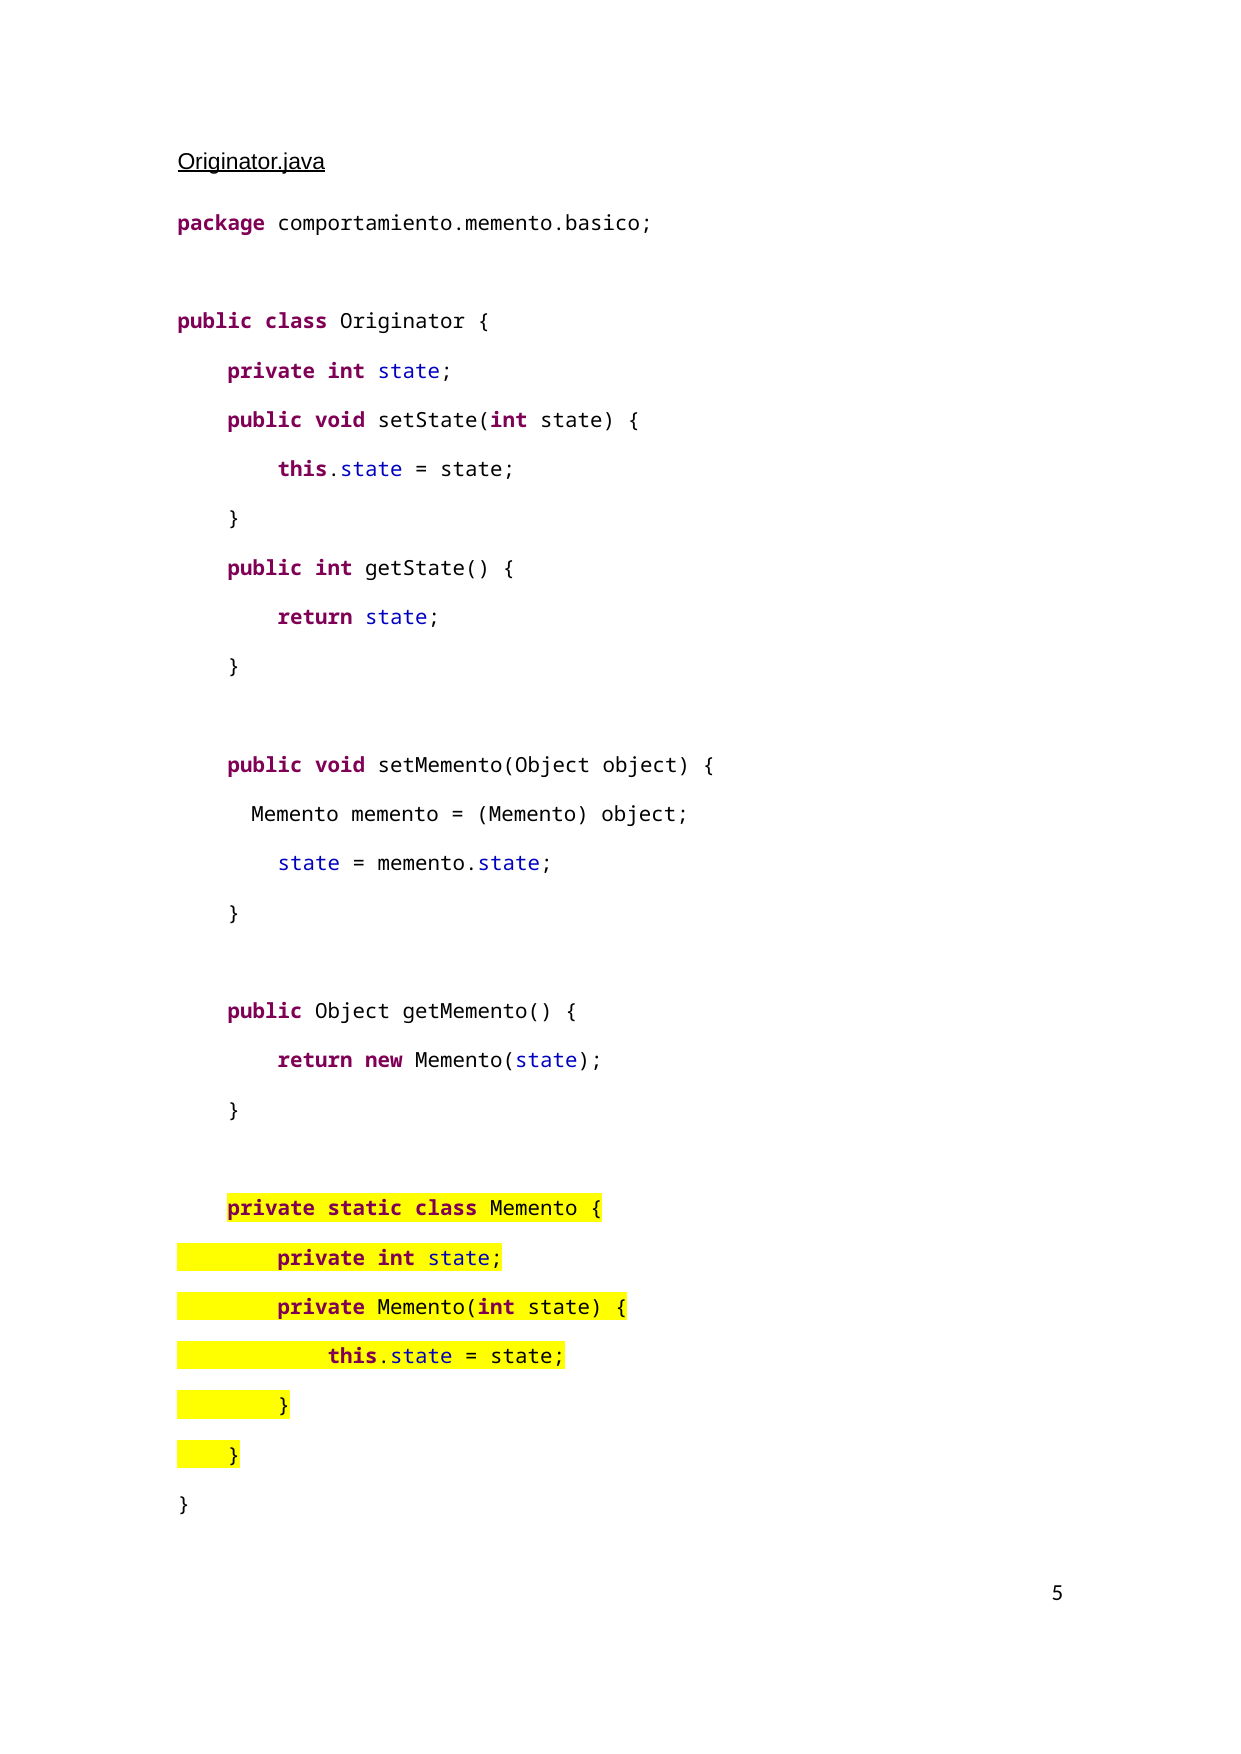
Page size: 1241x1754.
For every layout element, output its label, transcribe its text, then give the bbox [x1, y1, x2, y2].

text private int state; [177, 1243, 1063, 1271]
text public class Originator { [177, 306, 1063, 335]
text state = memento.state; [177, 848, 1063, 877]
text public void setState(int state) { [177, 405, 1063, 433]
text Memento memento = (Memento) object; [177, 799, 1063, 828]
text } [177, 1440, 1063, 1468]
text } [177, 1489, 1063, 1517]
text Originator.java [177, 148, 1063, 174]
text } [177, 1095, 1063, 1123]
text public void setMemento(Object object) { [177, 750, 1063, 778]
text this.state = state; [177, 1341, 1063, 1369]
text return new Memento(state); [177, 1046, 1063, 1074]
text return state; [177, 602, 1063, 631]
text } [177, 651, 1063, 680]
text private Memento(int state) { [177, 1292, 1063, 1320]
text public int getState() { [177, 553, 1063, 581]
text package comportamiento.memento.basico; [177, 208, 1063, 236]
text } [177, 503, 1063, 532]
text this.state = state; [177, 454, 1063, 483]
text private int state; [177, 356, 1063, 384]
text private static class Memento { [177, 1193, 1063, 1222]
text } [177, 898, 1063, 926]
text } [177, 1390, 1063, 1419]
text public Object getMemento() { [177, 996, 1063, 1025]
